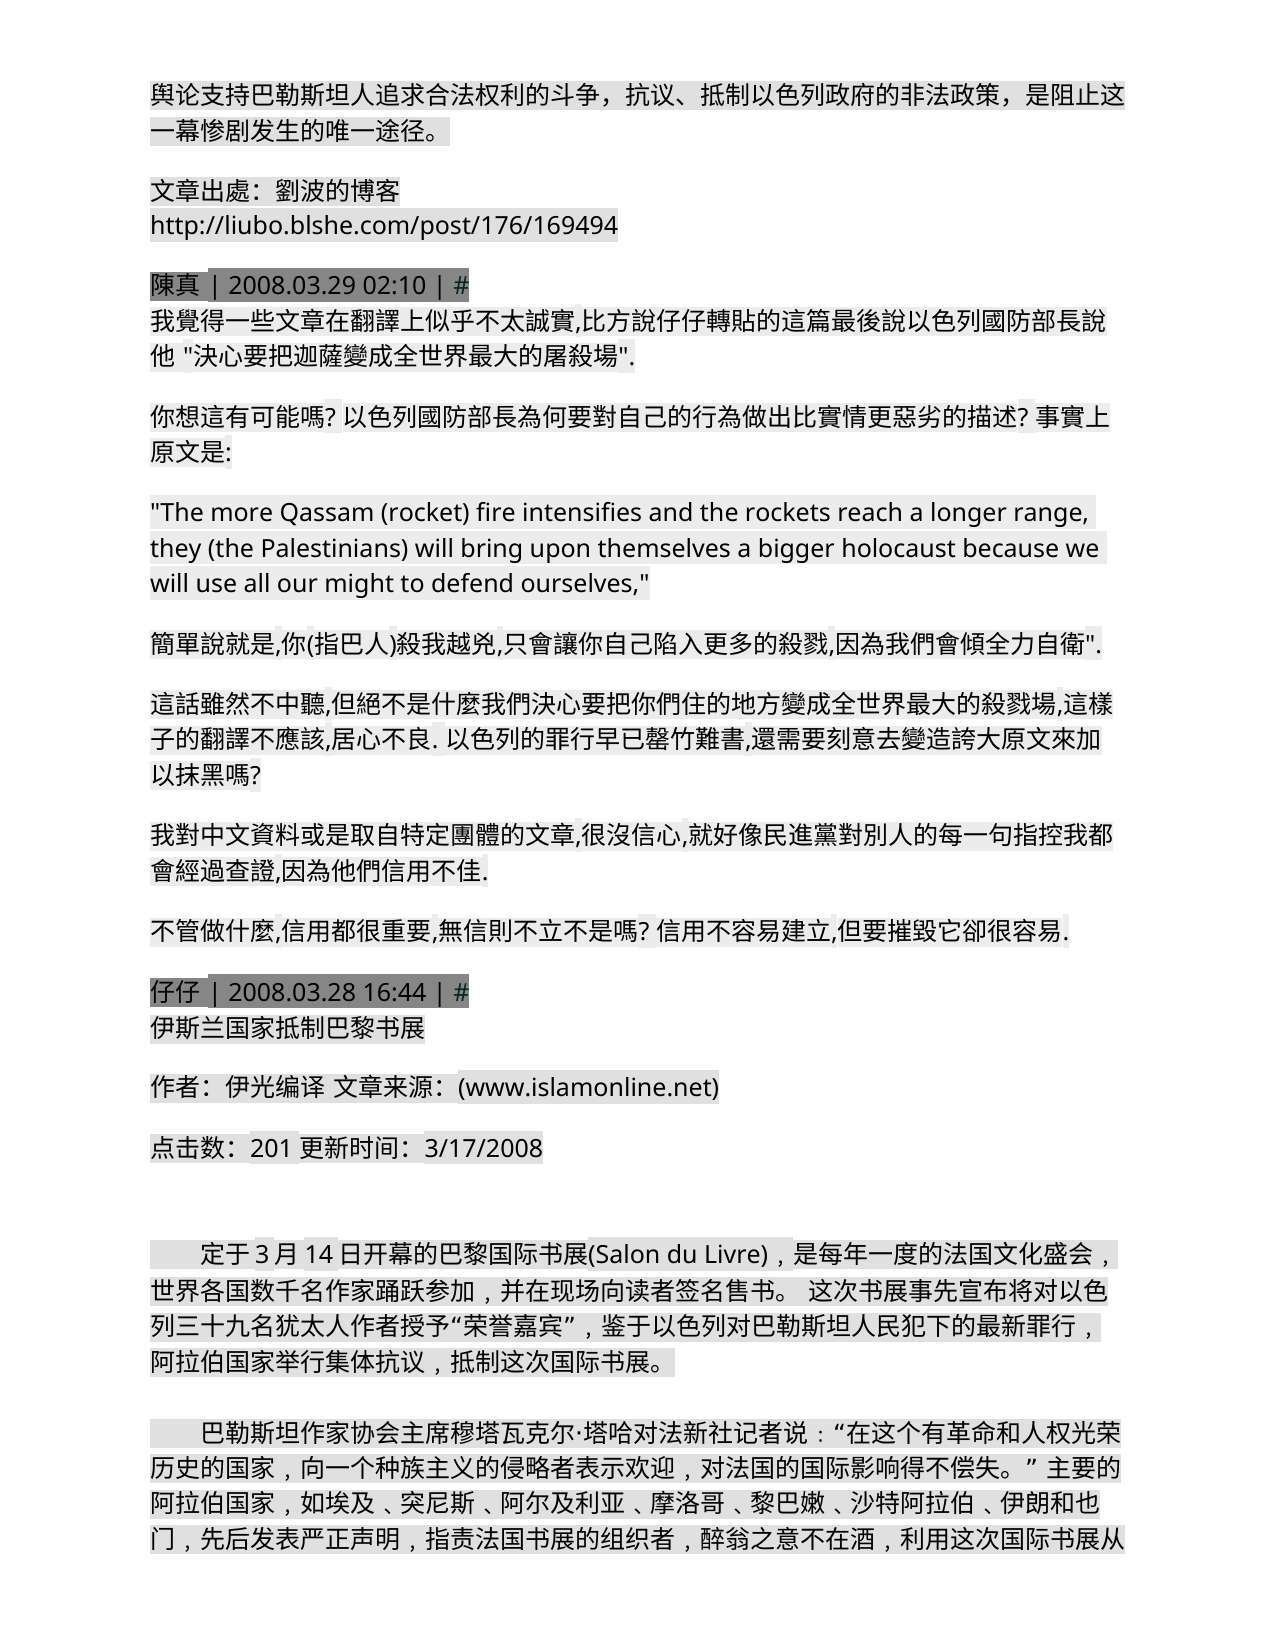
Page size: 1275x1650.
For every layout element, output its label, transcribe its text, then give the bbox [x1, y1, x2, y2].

text 陳真 | 2008.03.29 02:10 | # [150, 267, 1125, 302]
text 我覺得一些文章在翻譯上似乎不太誠實,比方說仔仔轉貼的這篇最後說以色列國防部長說他 "決心要把迦薩變成全世界最大的屠殺場". [150, 302, 1125, 373]
text 你想這有可能嗎? 以色列國防部長為何要對自己的行為做出比實情更惡劣的描述? 事實上原文是: [150, 398, 1125, 469]
text 伊斯兰国家抵制巴黎书展 [150, 1008, 1125, 1044]
text 仔仔 | 2008.03.28 16:44 | # [150, 973, 1125, 1008]
text 文章出處：劉波的博客 http://liubo.blshe.com/post/176/169494 [150, 171, 1125, 242]
text 我對中文資料或是取自特定團體的文章,很沒信心,就好像民進黨對別人的每一句指控我都會經過查證,因為他們信用不佳. [150, 817, 1125, 887]
text 舆论支持巴勒斯坦人追求合法权利的斗争，抗议、抵制以色列政府的非法政策，是阻止这一幕惨剧发生的唯一途径。 [150, 75, 1125, 146]
text 這話雖然不中聽,但絕不是什麼我們決心要把你們住的地方變成全世界最大的殺戮場,這樣子的翻譯不應該,居心不良. 以色列的罪行早已罄竹難書,還需要刻意去變造誇大原文來加以抹黑嗎? [150, 685, 1125, 792]
text "The more Qassam (rocket) fire intensifies and the rockets reach a longer range, they (the Palestinians) will bring upon themselves a bigger holocaust because we will use all our might to defend ourselves," [150, 494, 1125, 600]
text 作者：伊光编译 文章来源：(www.islamonline.net) [150, 1069, 1125, 1104]
text 簡單說就是,你(指巴人)殺我越兇,只會讓你自己陷入更多的殺戮,因為我們會傾全力自衛". [150, 625, 1125, 660]
text 不管做什麼,信用都很重要,無信則不立不是嗎? 信用不容易建立,但要摧毀它卻很容易. [150, 912, 1125, 948]
text 点击数：201 更新时间：3/17/2008 定于3月14日开幕的巴黎国际书展(Salon du Livre)﹐是每年一度的法国文化盛会﹐世界各国数千名作家踊跃参加﹐并在现场向读者签名售书。 这次书展事先宣布将对以色列三十九名犹太人作者授予“荣誉嘉宾”﹐鉴于以色列对巴勒斯坦人民犯下的最新罪行﹐阿拉伯国家举行集体抗议﹐抵制这次国际书展。 巴勒斯坦作家协会主席穆塔瓦克尔‧塔哈对法新社记者说﹕“在这个有革命和人权光荣历史的国家﹐向一个种族主义的侵略者表示欢迎﹐对法国的国际影响得不偿失。” 主要的阿拉伯国家﹐如埃及﹑突尼斯﹑阿尔及利亚﹑摩洛哥﹑黎巴嫩﹑沙特阿拉伯﹑伊朗和也门﹐先后发表严正声明﹐指责法国书展的组织者﹐醉翁之意不在酒﹐利用这次国际书展从政治上支持以色列侵略行为。 以色列对巴勒斯坦人民新一轮的迫害和侵犯人权﹐受到西方国家默许﹐并且通过各种“文化”形式表现对阿拉伯国家的传统性敌视。 这是一次由法国政府监察的国际文化活动﹐在书展中有明显歧视阿拉伯人的迹象﹐如生活在以色列的阿拉伯民族作家一律不被邀请﹐不承认他们的文学价值。 今年特别邀请以色列作家为“荣誉嘉宾”﹐正值以色列掠夺阿拉伯领土在西方支持下建国六十周年﹐这个举动更反应了法国敌视阿拉伯人的政治倾向。 由于以色列是今年书展嘉宾﹐所以在展览馆入口处张挂以色列六角标志﹐突出以色列的特殊地位﹐有意伤害阿拉伯人的情绪。 在开幕式上﹐法国总统萨科齐将接见以色列官员﹐表示法国与以色列的友谊和对以色列作家祝贺。 巴黎书展将在3月19日闭幕﹐预计将有二十万人参观﹐是欧洲一次重大传统文化节。 在原定摆设的许多国家展台﹐因为杯葛而出现展览厅内许多空位﹐对今年书展表示抗议﹐如摩洛哥﹑突尼斯﹑黎巴嫩和阿尔及利亚等这些传统法国殖民地穆斯林国家。 伊斯兰国家组织在书展开幕前曾同法国政府交涉﹐但无效﹐国际伊斯兰教科文组织(ISESCO)向五十个伊斯兰会员国家发出通知﹐集体抵制巴黎书展﹐不得出席任何形式的书展招待会。 声明说﹐由于以色列受到书展荣誉嘉宾﹐使书展的纯洁性受到污染﹐全体穆斯林国家必须向巴勒斯坦兄弟们表示团结和支持他们的解放运动。 欧洲著名伊斯兰学者塔里格‧拉玛丹博士公开声明支持对巴黎书展杯葛﹐他说这个书展向以色列表示亲切﹐是故意对巴勒斯坦人民的藐视。 他对法国《世界报》记者说﹕“书展选择在以色列大量屠杀巴勒斯坦人民的犯罪时候﹐授予以色列特殊荣誉﹐这是一个弱智的表现﹐也是一次大错误。” 以色列对巴勒斯坦加沙地带的新迫害行动﹐用美国新式武器镇压和屠杀无辜民众﹐十天之内死亡人数超过一百三十人﹐其中有四十个儿童和十三名妇女。 以色列国防部长说﹐他决心把加沙地带变成世界上“最大的屠杀场”。 阿拉伯和穆斯林国家对日益恶化的巴勒斯坦局势密切关心﹐并且向各种国际组织发出呼吁﹐包括联合国﹐但“国际社会”反应迟钝﹐大多数西方国家保持沉默﹐激起全世界义愤填膺。 巴黎书展的表现﹐说明西方与以色列联合与穆斯林为敌﹐而穆斯林必须团结一致自我保护。 文章來源：http://www.norislam.com/information/Article/news/international/200803/20080317155513_4007.html [150, 1129, 1125, 1554]
